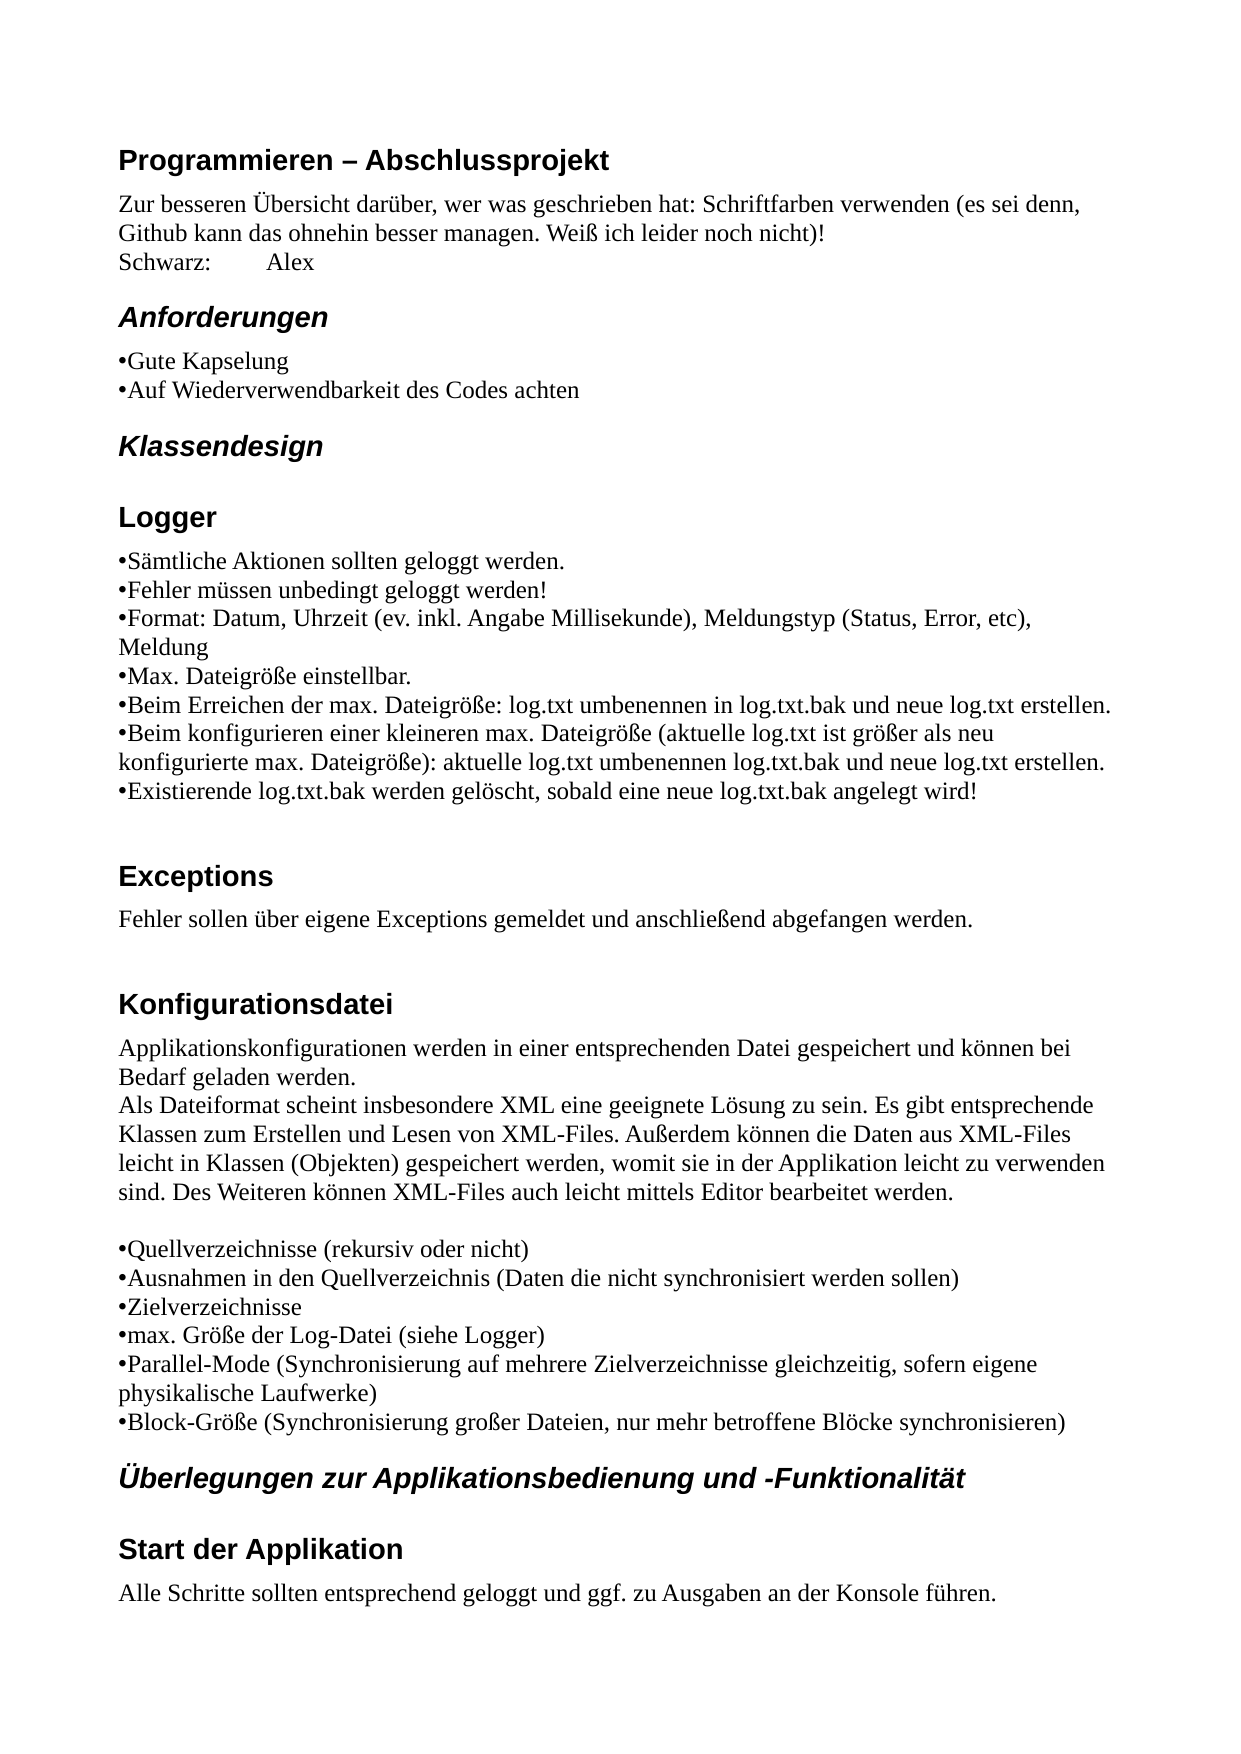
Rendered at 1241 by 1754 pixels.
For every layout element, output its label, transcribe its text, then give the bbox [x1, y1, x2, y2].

subtitle Start der Applikation [118, 1532, 1122, 1565]
text Applikationskonfigurationen werden in einer entsprechenden Datei gespeichert und können bei Bedarf geladen werden. [118, 1033, 1122, 1091]
list Zielverzeichnisse [118, 1292, 1122, 1321]
list Parallel-Mode (Synchronisierung auf mehrere Zielverzeichnisse gleichzeitig, sofern eigene physikalische Laufwerke) [118, 1349, 1122, 1407]
list Existierende log.txt.bak werden gelöscht, sobald eine neue log.txt.bak angelegt wird! [118, 776, 1122, 805]
list Beim Erreichen der max. Dateigröße: log.txt umbenennen in log.txt.bak und neue log.txt erstellen. [118, 690, 1122, 718]
subtitle Überlegungen zur Applikationsbedienung und -Funktionalität [118, 1461, 1122, 1494]
text Zur besseren Übersicht darüber, wer was geschrieben hat: Schriftfarben verwenden (es sei denn, Github kann das ohnehin besser managen. Weiß ich leider noch nicht)! [118, 189, 1122, 247]
subtitle Konfigurationsdatei [118, 987, 1122, 1021]
text Als Dateiformat scheint insbesondere XML eine geeignete Lösung zu sein. Es gibt entsprechende Klassen zum Erstellen und Lesen von XML-Files. Außerdem können die Daten aus XML-Files leicht in Klassen (Objekten) gespeichert werden, womit sie in der Applikation leicht zu verwenden sind. Des Weiteren können XML-Files auch leicht mittels Editor bearbeitet werden. [118, 1091, 1122, 1206]
list Fehler müssen unbedingt geloggt werden! [118, 575, 1122, 603]
subtitle Logger [118, 500, 1122, 533]
list Sämtliche Aktionen sollten geloggt werden. [118, 546, 1122, 575]
subtitle Anforderungen [118, 300, 1122, 334]
subtitle Exceptions [118, 858, 1122, 892]
text Schwarz: Alex [118, 247, 1122, 275]
list Block-Größe (Synchronisierung großer Dateien, nur mehr betroffene Blöcke synchronisieren) [118, 1407, 1122, 1436]
text Alle Schritte sollten entsprechend geloggt und ggf. zu Ausgaben an der Konsole führen. [118, 1578, 1122, 1606]
subtitle Programmieren – Abschlussprojekt [118, 143, 1122, 177]
list Auf Wiederverwendbarkeit des Codes achten [118, 375, 1122, 404]
list Max. Dateigröße einstellbar. [118, 661, 1122, 690]
list Quellverzeichnisse (rekursiv oder nicht) [118, 1234, 1122, 1263]
list Beim konfigurieren einer kleineren max. Dateigröße (aktuelle log.txt ist größer als neu konfigurierte max. Dateigröße): aktuelle log.txt umbenennen log.txt.bak und neue log.txt erstellen. [118, 718, 1122, 776]
subtitle Klassendesign [118, 429, 1122, 462]
list max. Größe der Log-Datei (siehe Logger) [118, 1321, 1122, 1349]
list Ausnahmen in den Quellverzeichnis (Daten die nicht synchronisiert werden sollen) [118, 1263, 1122, 1292]
text Fehler sollen über eigene Exceptions gemeldet und anschließend abgefangen werden. [118, 904, 1122, 933]
list Gute Kapselung [118, 346, 1122, 375]
list Format: Datum, Uhrzeit (ev. inkl. Angabe Millisekunde), Meldungstyp (Status, Error, etc), Meldung [118, 603, 1122, 661]
